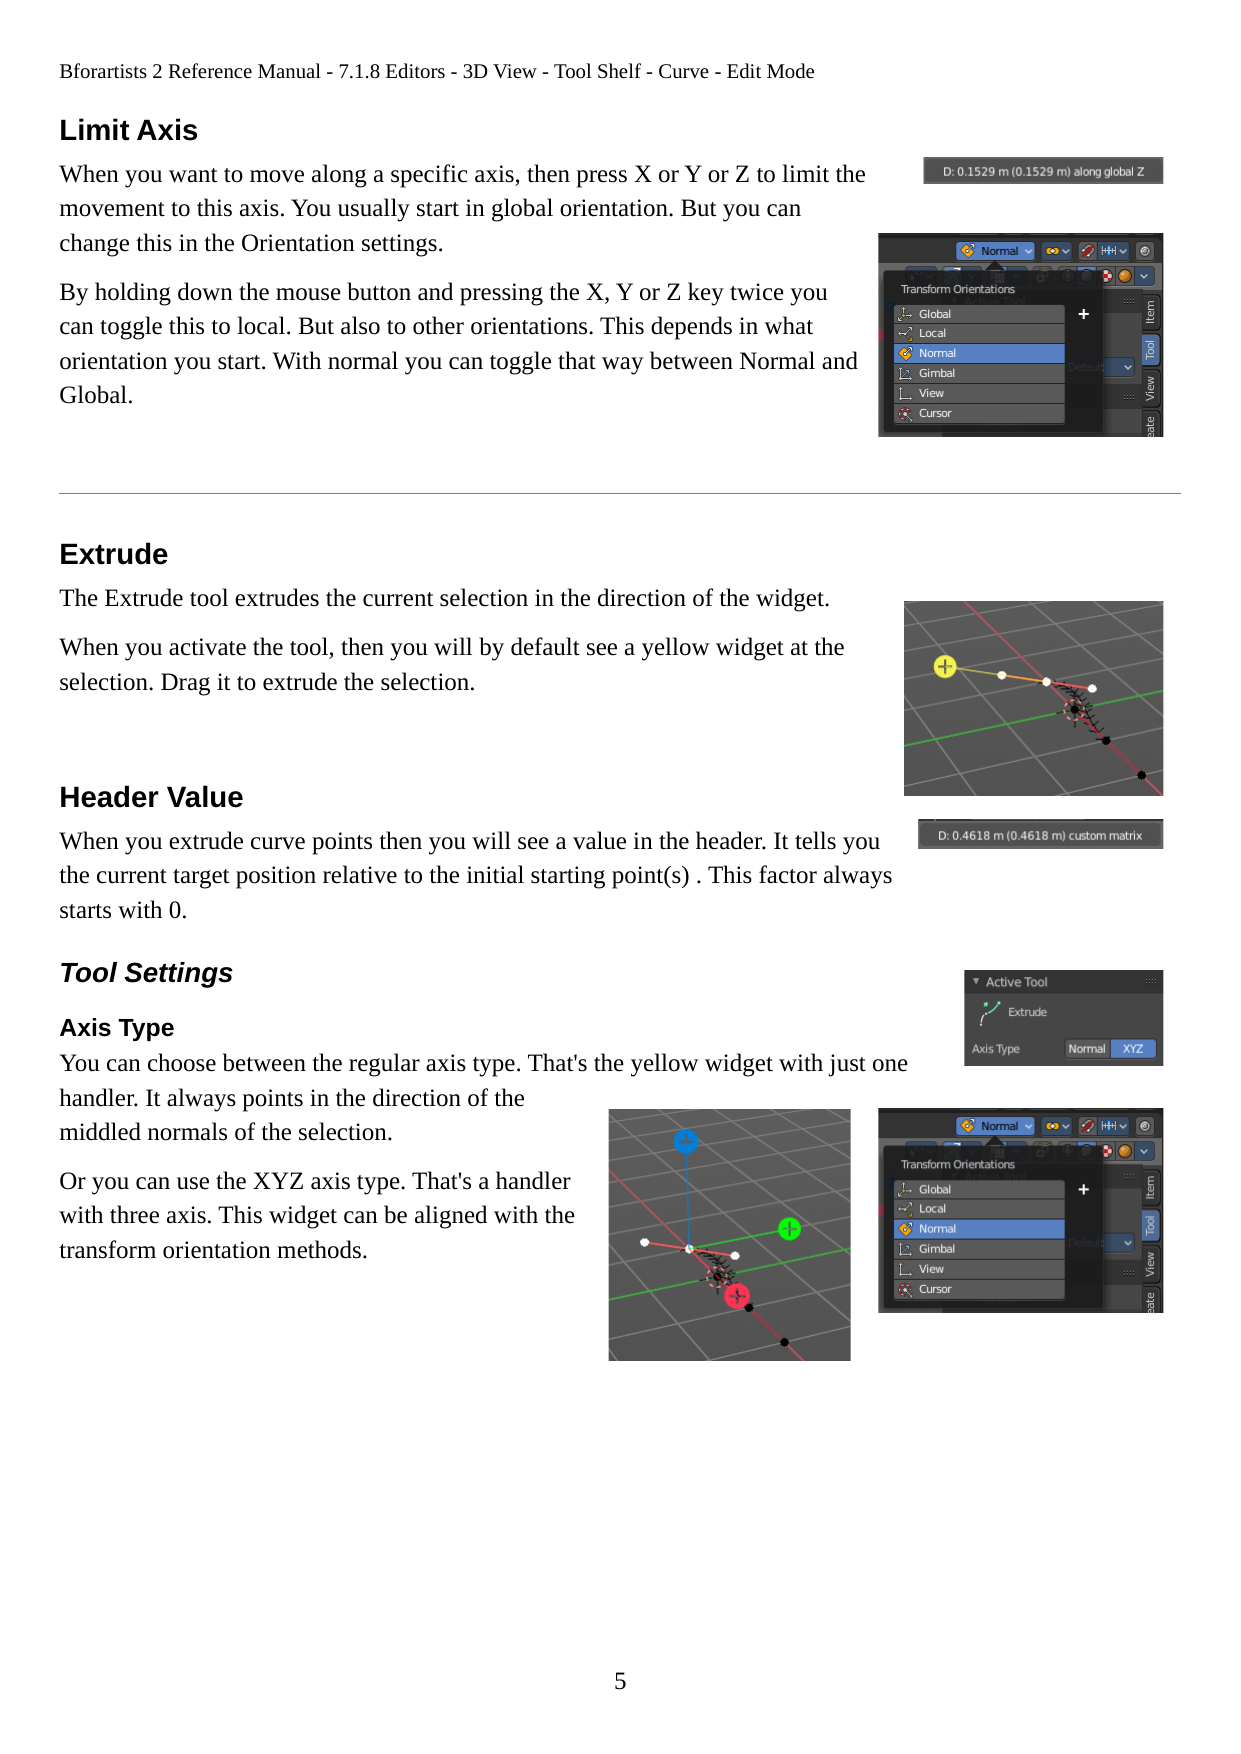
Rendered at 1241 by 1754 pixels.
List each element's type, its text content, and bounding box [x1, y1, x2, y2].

text When you activate the tool, then you will by default see a yellow widget at the selection. Drag it to extrude the selection. [59, 632, 904, 696]
subtitle [1164, 1013, 1181, 1042]
picture [878, 1108, 1164, 1313]
subtitle Tool Settings [59, 956, 1181, 988]
picture [923, 157, 1164, 184]
picture [964, 970, 1164, 1066]
picture [904, 601, 1164, 796]
subtitle Limit Axis [59, 113, 1181, 146]
text By holding down the mouse button and pressing the X, Y or Z key twice you can toggle this to local. But also to other orientations. This depends in what orientation you start. With normal you can toggle that way between Normal and Global. [59, 277, 878, 409]
text Or you can use the XYZ axis type. That's a handler with three axis. This widget can be aligned with the transform orientation methods. [59, 1166, 608, 1264]
picture [878, 233, 1164, 437]
text You can choose between the regular axis type. That's the yellow widget with just one handler. It always points in the direction of the middled normals of the selection. [59, 1048, 1181, 1146]
text When you want to move along a specific axis, then press X or Y or Z to limit the movement to this axis. You usually start in global orientation. But you can change this in the Orientation settings. [59, 159, 1181, 257]
subtitle Header Value [59, 780, 1181, 813]
picture [608, 1109, 851, 1361]
text The Extrude tool extrudes the current selection in the direction of the widget. [59, 583, 1181, 612]
text When you extrude curve points then you will see a value in the header. It tells you the current target position relative to the initial starting point(s) . This factor always starts with 0. [59, 826, 1181, 924]
subtitle Extrude [59, 537, 1181, 571]
subtitle Axis Type [59, 1013, 964, 1042]
picture [918, 819, 1164, 849]
